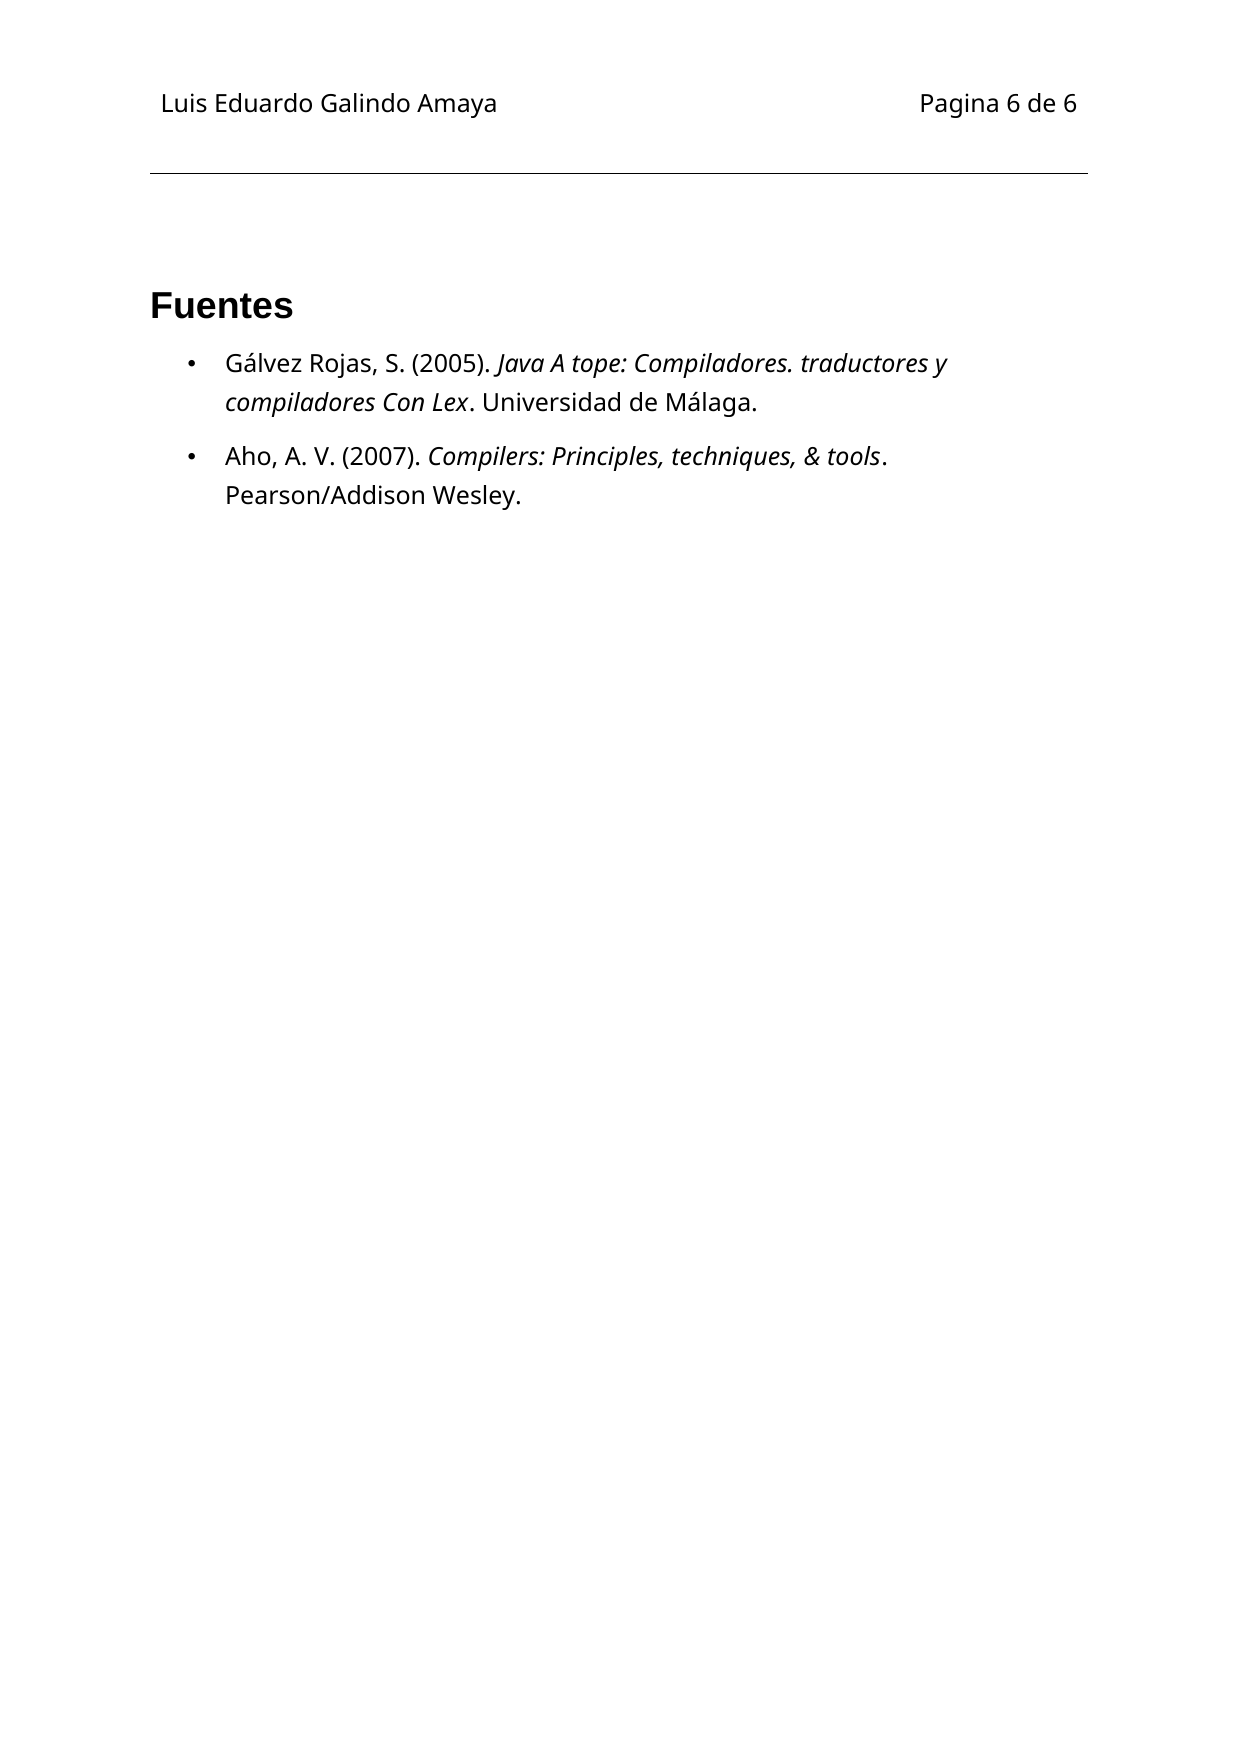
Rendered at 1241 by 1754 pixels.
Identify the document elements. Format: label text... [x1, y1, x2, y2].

list Aho, A. V. (2007). Compilers: Principles, techniques, & tools. Pearson/Addison Wesley. [187, 439, 1090, 512]
list Gálvez Rojas, S. (2005). Java A tope: Compiladores. traductores y compiladores Con Lex. Universidad de Málaga. [187, 346, 1090, 419]
subtitle Fuentes [150, 283, 1090, 326]
